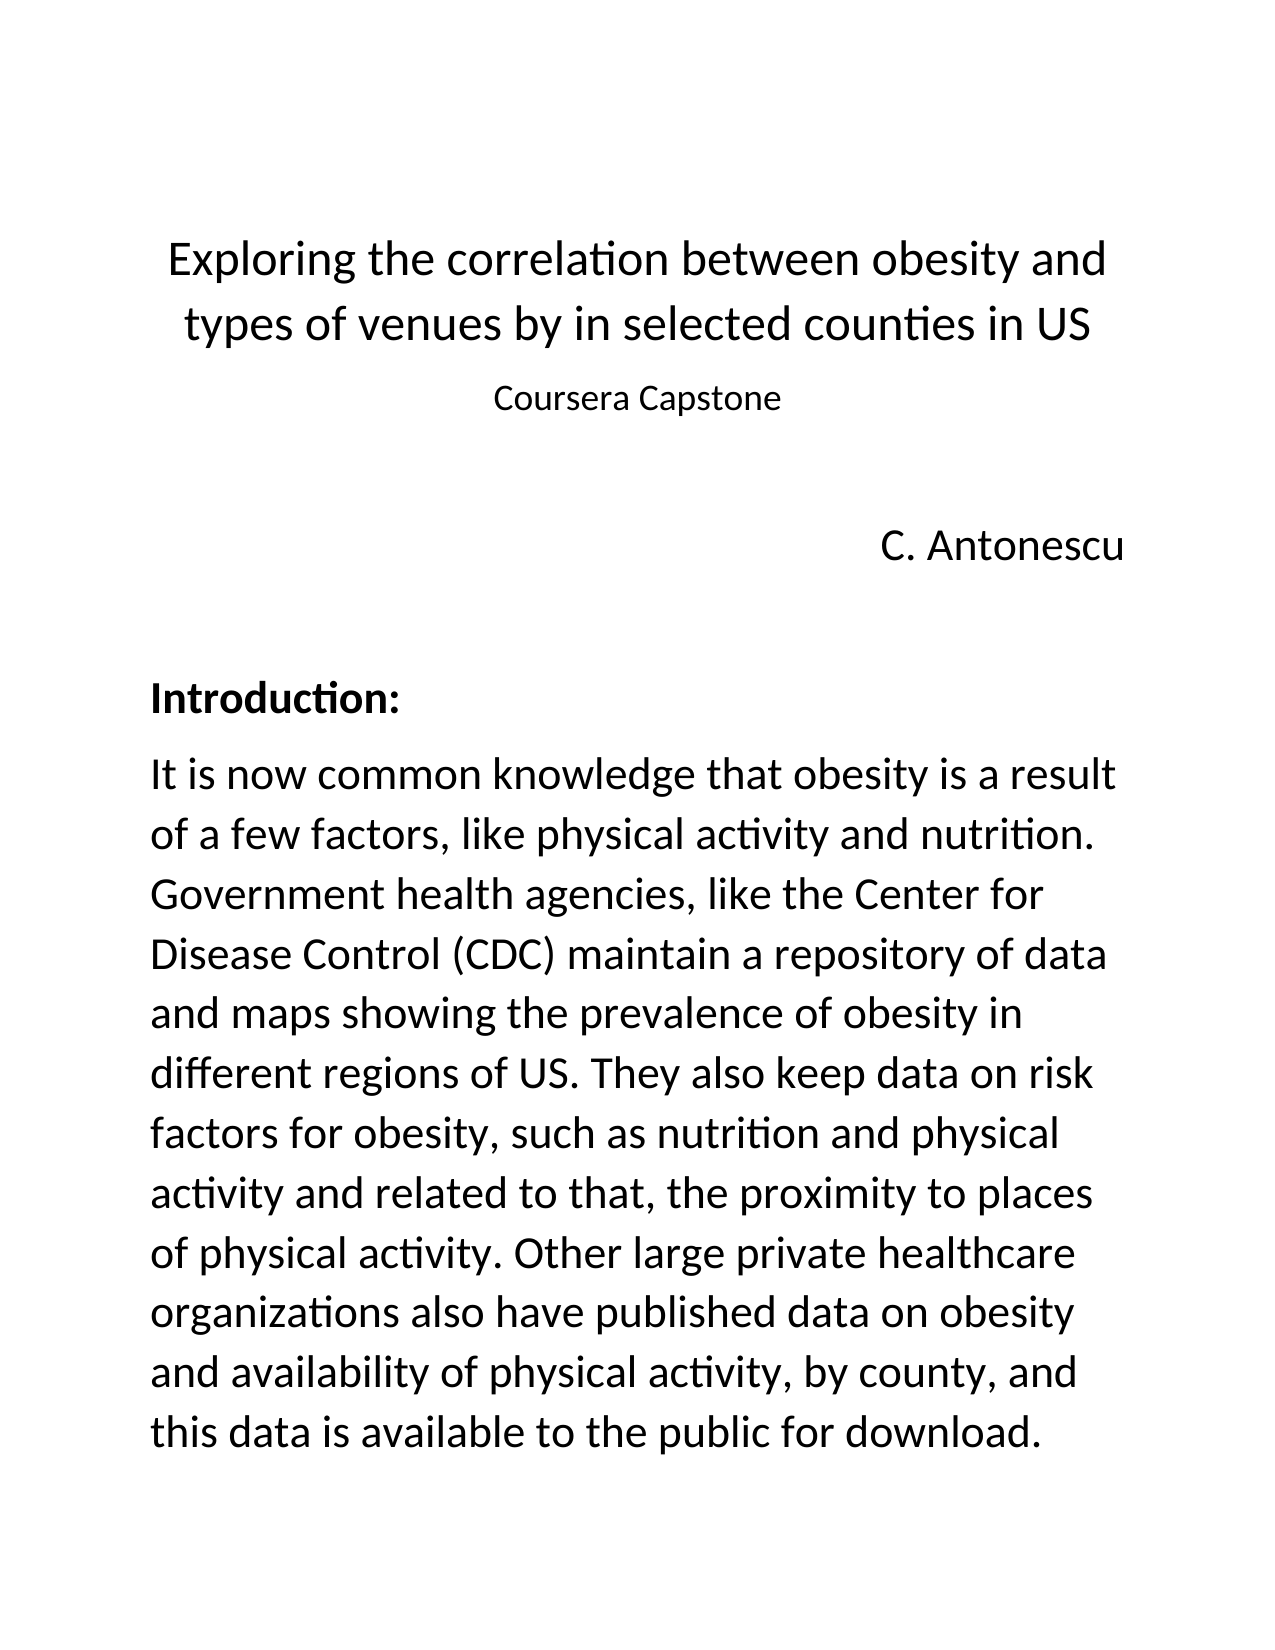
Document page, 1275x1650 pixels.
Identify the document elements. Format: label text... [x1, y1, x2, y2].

text It is now common knowledge that obesity is a result of a few factors, like physical activity and nutrition. Government health agencies, like the Center for Disease Control (CDC) maintain a repository of data and maps showing the prevalence of obesity in different regions of US. They also keep data on risk factors for obesity, such as nutrition and physical activity and related to that, the proximity to places of physical activity. Other large private healthcare organizations also have published data on obesity and availability of physical activity, by county, and this data is available to the public for download. [150, 745, 1125, 1459]
text C. Antonescu [150, 516, 1125, 572]
text Coursera Capstone [150, 374, 1125, 419]
text Introduction: [150, 669, 1125, 725]
text Exploring the correlation between obesity and types of venues by in selected counties in US [150, 226, 1125, 353]
